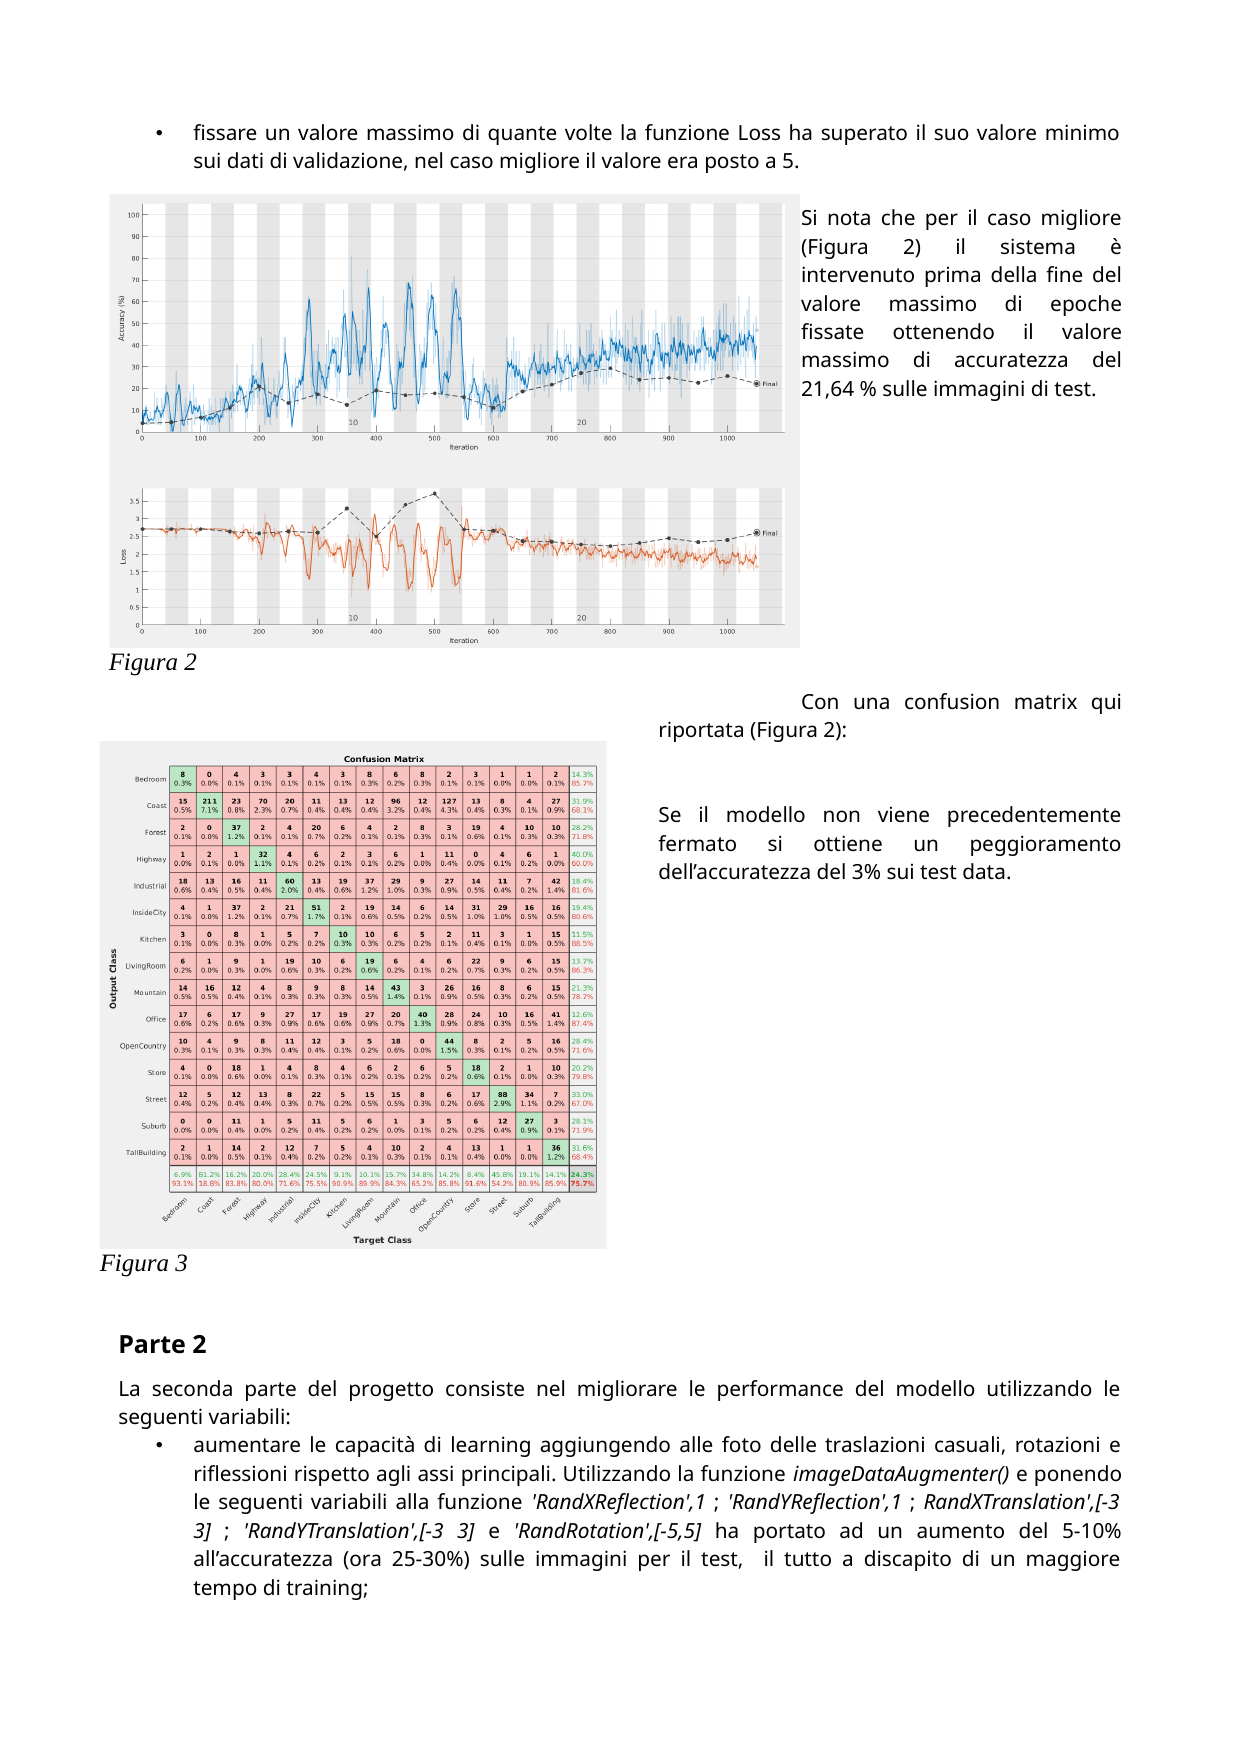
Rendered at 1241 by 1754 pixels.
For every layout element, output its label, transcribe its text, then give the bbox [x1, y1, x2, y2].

picture [109, 194, 800, 648]
list fissare un valore massimo di quante volte la funzione Loss ha superato il suo valore minimo sui dati di validazione, nel caso migliore il valore era posto a 5. [156, 118, 1122, 175]
text La seconda parte del progetto consiste nel migliorare le performance del modello utilizzando le seguenti variabili: [118, 1374, 1122, 1431]
subtitle Parte 2 [118, 1327, 1122, 1361]
text Figura 3 [99, 754, 658, 1277]
text Figura 2 [108, 207, 801, 676]
text [99, 1277, 658, 1288]
text Si nota che per il caso migliore (Figura 2) il sistema è intervenuto prima della fine del valore massimo di epoche fissate ottenendo il valore massimo di accuratezza del 21,64 % sulle immagini di test. [801, 203, 1122, 402]
list aumentare le capacità di learning aggiungendo alle foto delle traslazioni casuali, rotazioni e riflessioni rispetto agli assi principali. Utilizzando la funzione imageDataAugmenter() e ponendo le seguenti variabili alla funzione 'RandXReflection',1 ; 'RandYReflection',1 ; RandXTranslation',[-3 3] ; 'RandYTranslation',[-3 3] e 'RandRotation',[-5,5] ha portato ad un aumento del 5-10% all’accuratezza (ora 25-30%) sulle immagini per il test, il tutto a discapito di un maggiore tempo di training; [156, 1431, 1122, 1601]
picture [99, 741, 607, 1249]
text Con una confusion matrix qui riportata (Figura 2): [118, 687, 1122, 754]
text Se il modello non viene precedentemente fermato si ottiene un peggioramento dell’accuratezza del 3% sui test data. [658, 801, 1122, 886]
